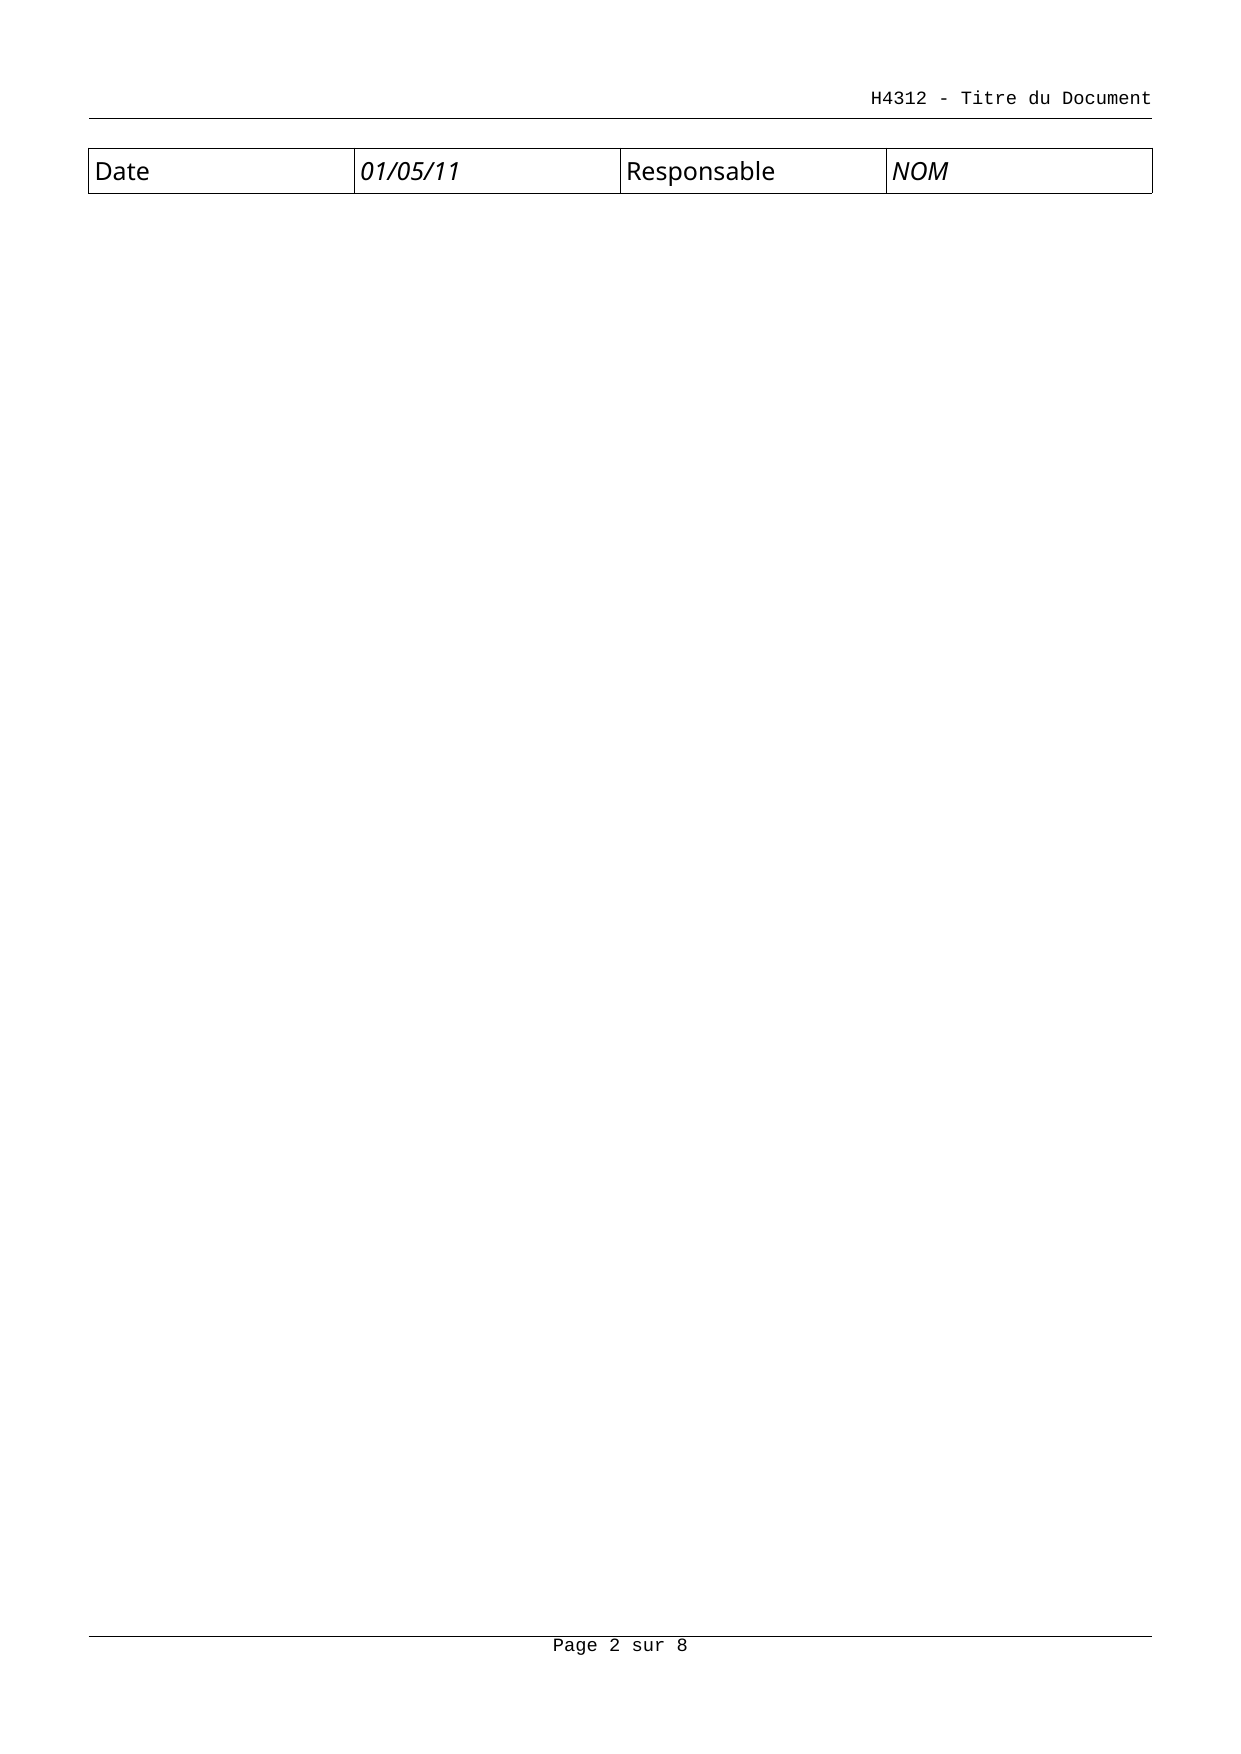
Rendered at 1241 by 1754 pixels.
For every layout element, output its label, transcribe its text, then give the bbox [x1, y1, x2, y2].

table_cell Date [89, 149, 354, 193]
table_cell 01/05/11 [355, 149, 620, 193]
table_cell Responsable [621, 149, 886, 193]
table_cell NOM [887, 149, 1152, 193]
